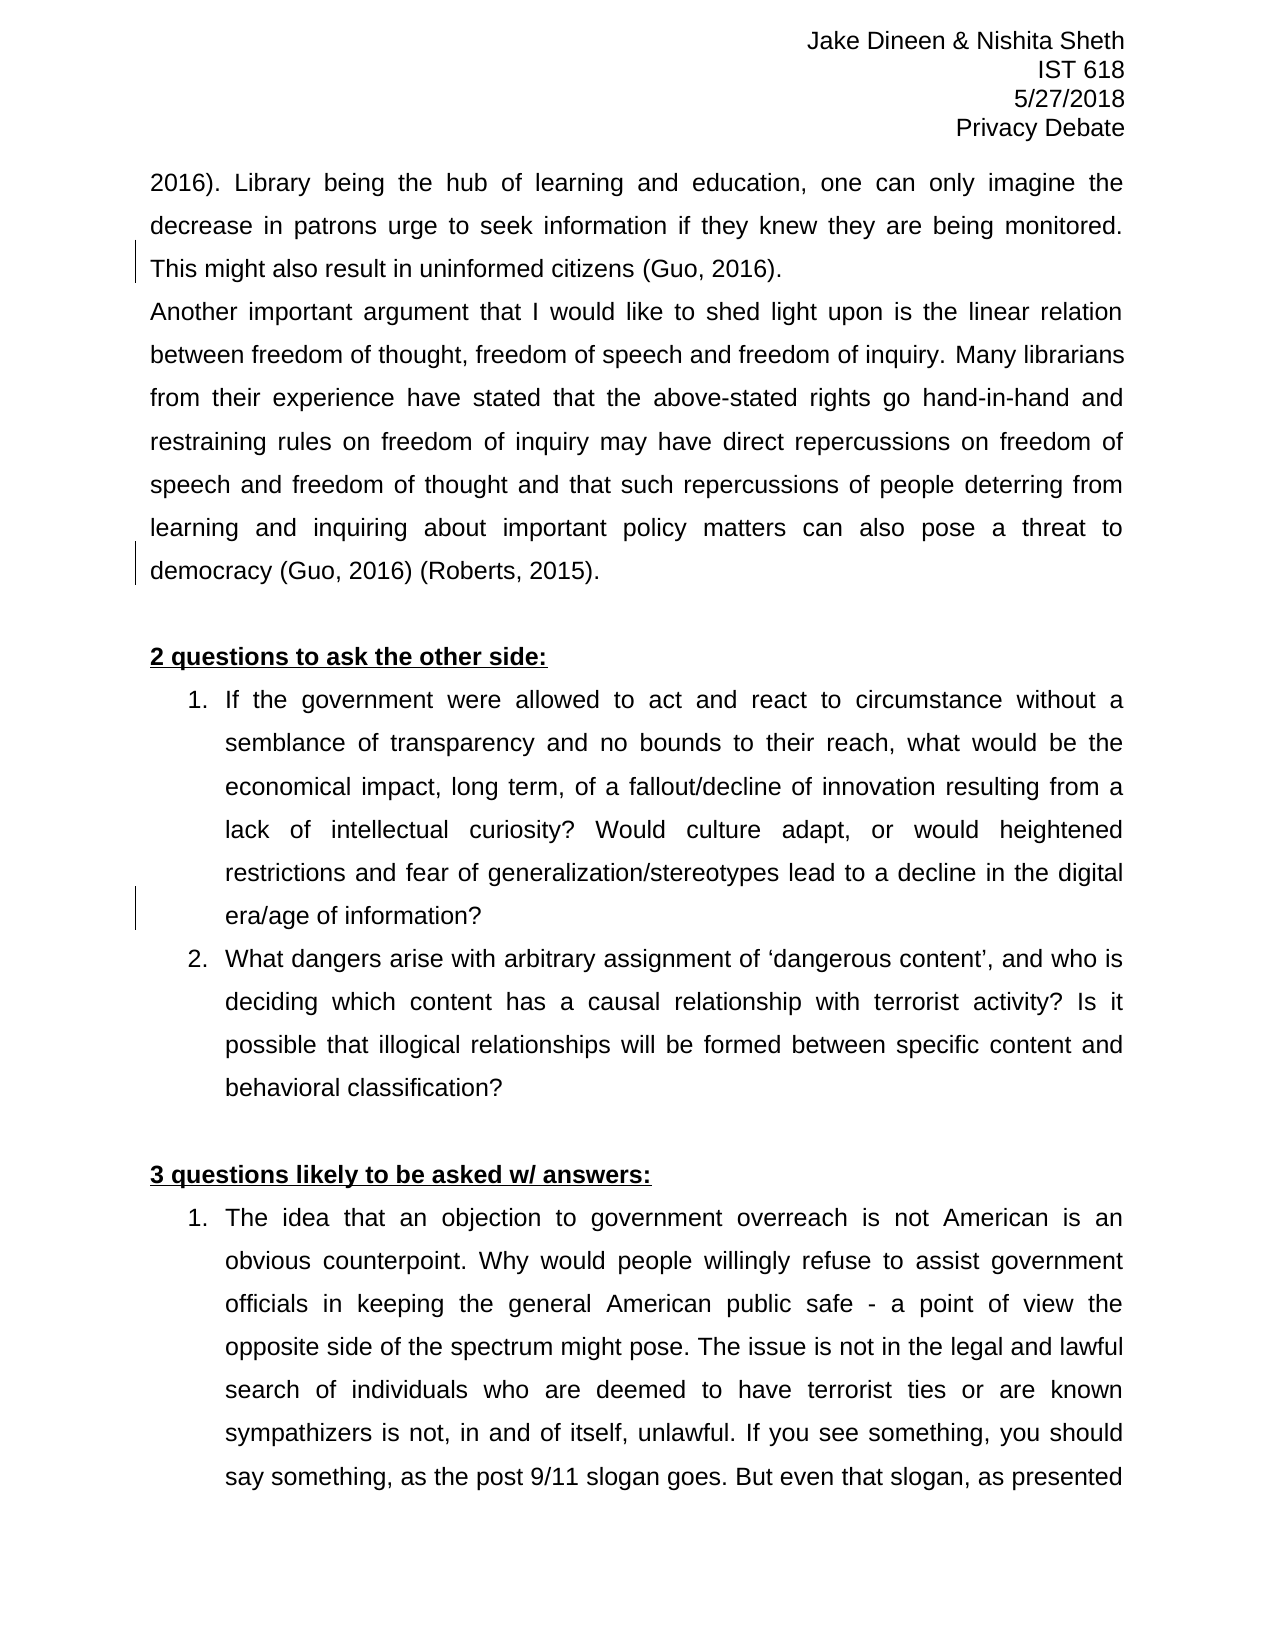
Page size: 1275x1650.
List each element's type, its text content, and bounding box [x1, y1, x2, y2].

text 3 questions likely to be asked w/ answers: [150, 1159, 1125, 1188]
list What dangers arise with arbitrary assignment of ‘dangerous content’, and who is deciding which content has a causal relationship with terrorist activity? Is it possible that illogical relationships will be formed between specific content and behavioral classification? [187, 944, 1125, 1102]
text 2 questions to ask the other side: [150, 642, 1125, 671]
list The idea that an objection to government overreach is not American is an obvious counterpoint. Why would people willingly refuse to assist government officials in keeping the general American public safe - a point of view the opposite side of the spectrum might pose. The issue is not in the legal and lawful search of individuals who are deemed to have terrorist ties or are known sympathizers is not, in and of itself, unlawful. If you see something, you should say something, as the post 9/11 slogan goes. But even that slogan, as presented [187, 1203, 1125, 1490]
list If the government were allowed to act and react to circumstance without a semblance of transparency and no bounds to their reach, what would be the economical impact, long term, of a fallout/decline of innovation resulting from a lack of intellectual curiosity? Would culture adapt, or would heightened restrictions and fear of generalization/stereotypes lead to a decline in the digital era/age of information? [187, 685, 1125, 929]
text 2016). Library being the hub of learning and education, one can only imagine the decrease in patrons urge to seek information if they knew they are being monitored. This might also result in uninformed citizens (Guo, 2016). [150, 168, 1125, 283]
text Another important argument that I would like to shed light upon is the linear relation between freedom of thought, freedom of speech and freedom of inquiry. Many librarians from their experience have stated that the above-stated rights go hand-in-hand and restraining rules on freedom of inquiry may have direct repercussions on freedom of speech and freedom of thought and that such repercussions of people deterring from learning and inquiring about important policy matters can also pose a threat to democracy (Guo, 2016) (Roberts, 2015). [150, 297, 1125, 584]
